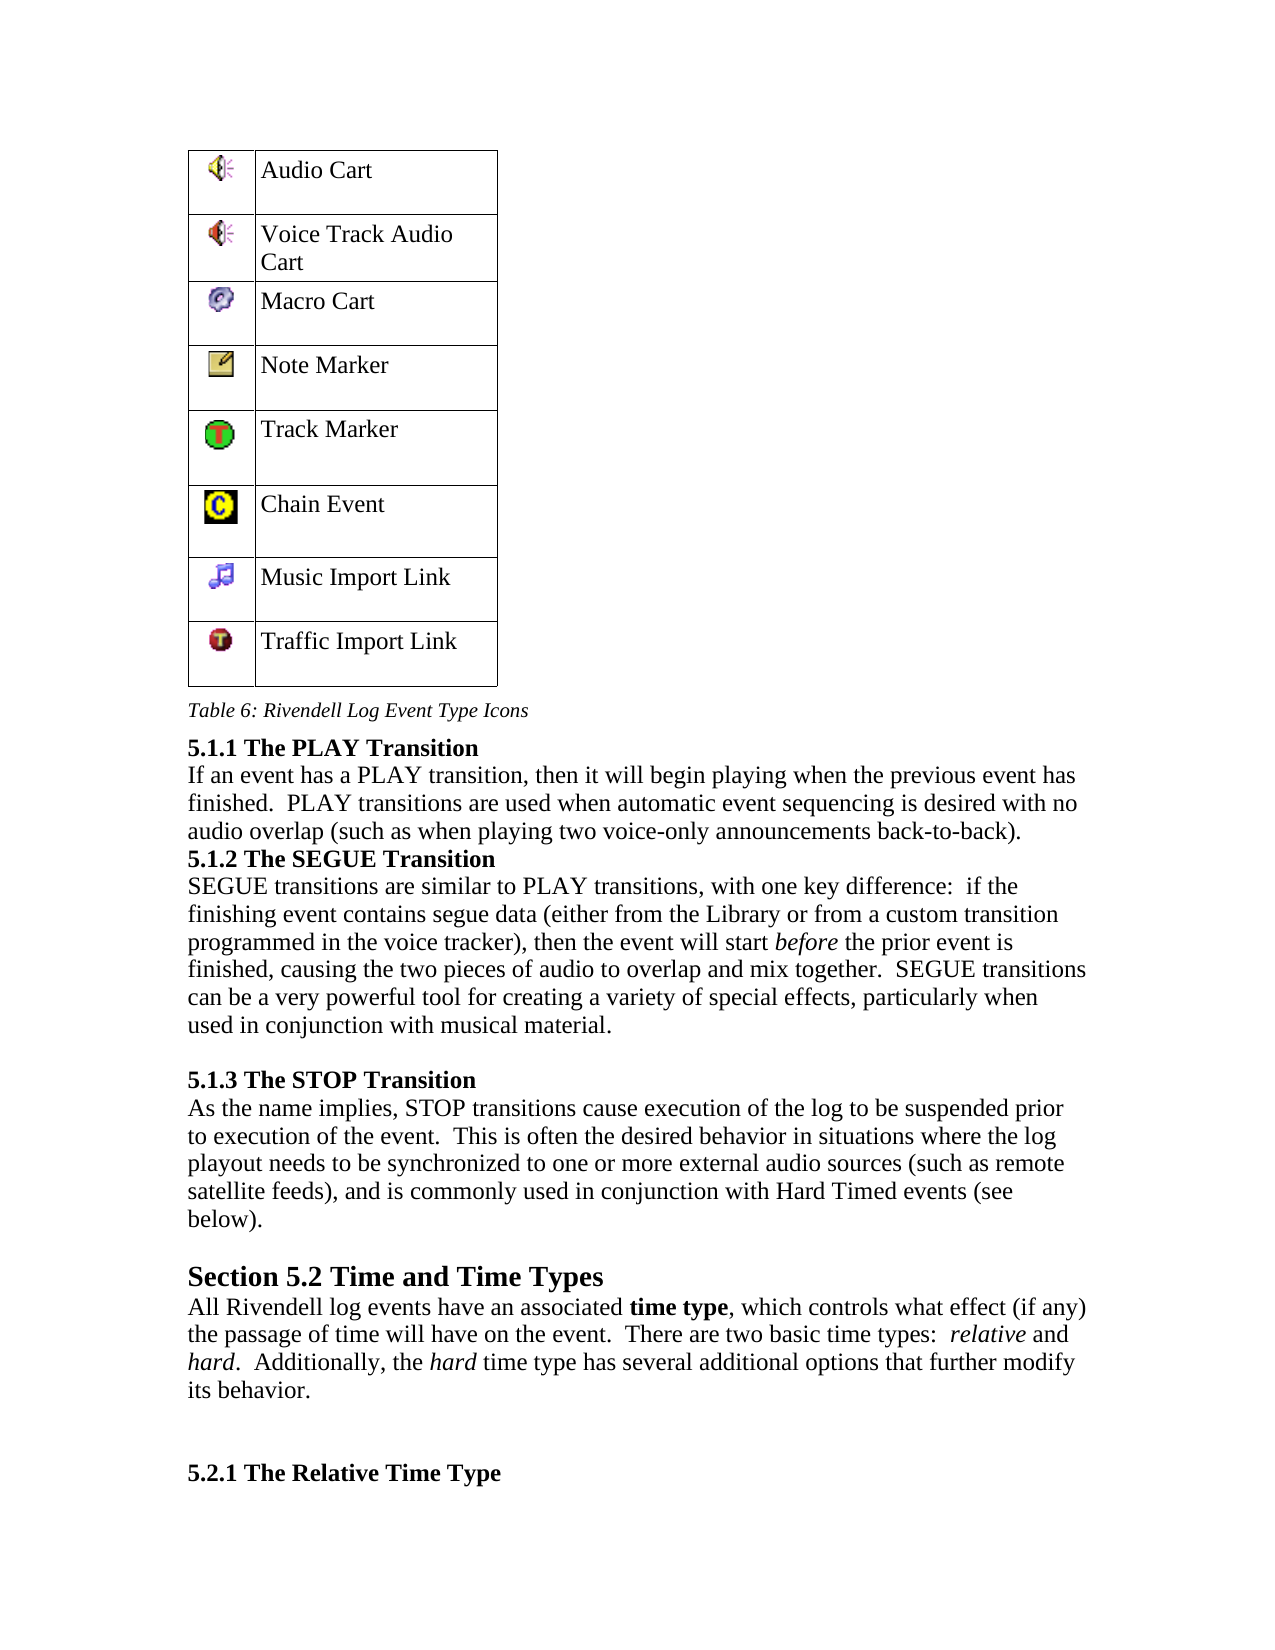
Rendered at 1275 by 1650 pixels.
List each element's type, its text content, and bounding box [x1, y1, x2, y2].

table_header [189, 151, 254, 214]
table_header Audio Cart [256, 151, 497, 214]
table_cell Track Marker [256, 411, 497, 485]
picture [208, 287, 234, 312]
text 5.1.3 The STOP Transition [187, 1066, 1087, 1094]
table_cell [189, 282, 254, 345]
text Section 5.2 Time and Time Types [187, 1260, 1087, 1293]
picture [208, 155, 234, 181]
table_cell [189, 486, 254, 557]
text SEGUE transitions are similar to PLAY transitions, with one key difference: if the finishing event contains segue data (either from the Library or from a custom transition programmed in the voice tracker), then the event will start before the prior event is finished, causing the two pieces of audio to overlap and mix together. SEGUE transitions can be a very powerful tool for creating a variety of special effects, particularly when used in conjunction with musical material. [187, 872, 1087, 1039]
text All Rivendell log events have an associated time type, which controls what effect (if any) the passage of time will have on the event. There are two basic time types: relative and hard. Additionally, the hard time type has several additional options that further modify its behavior. [187, 1293, 1087, 1403]
text 5.1.1 The PLAY Transition [187, 734, 1087, 762]
picture [204, 490, 238, 524]
text 5.1.2 The SEGUE Transition [187, 845, 1087, 872]
text As the name implies, STOP transitions cause execution of the log to be suspended prior to execution of the event. This is often the desired behavior in situations where the log playout needs to be synchronized to one or more external audio sources (such as remote satellite feeds), and is commonly used in conjunction with Hard Timed events (see below). [187, 1094, 1087, 1233]
table_cell [189, 622, 254, 627]
picture [208, 563, 234, 589]
table_cell Music Import Link [256, 558, 497, 621]
table_cell [189, 653, 254, 686]
table_cell Traffic Import Link [256, 622, 497, 686]
table_cell [189, 628, 208, 652]
table_cell [189, 411, 254, 485]
table_cell Voice Track Audio Cart [256, 215, 497, 281]
picture [208, 220, 234, 246]
table_cell [189, 346, 254, 410]
table_cell Note Marker [256, 346, 497, 410]
text Table 6: Rivendell Log Event Type Icons [187, 698, 1087, 721]
text If an event has a PLAY transition, then it will begin playing when the previous event has finished. PLAY transitions are used when automatic event sequencing is desired with no audio overlap (such as when playing two voice-only announcements back-to-back). [187, 762, 1087, 845]
text 5.2.1 The Relative Time Type [187, 1459, 1087, 1487]
table_cell [234, 628, 254, 652]
table_cell [189, 215, 254, 281]
picture [205, 420, 237, 452]
picture [208, 351, 234, 377]
picture [208, 627, 234, 653]
table_cell [189, 558, 254, 621]
table_cell Chain Event [256, 486, 497, 557]
table_cell Macro Cart [256, 282, 497, 345]
